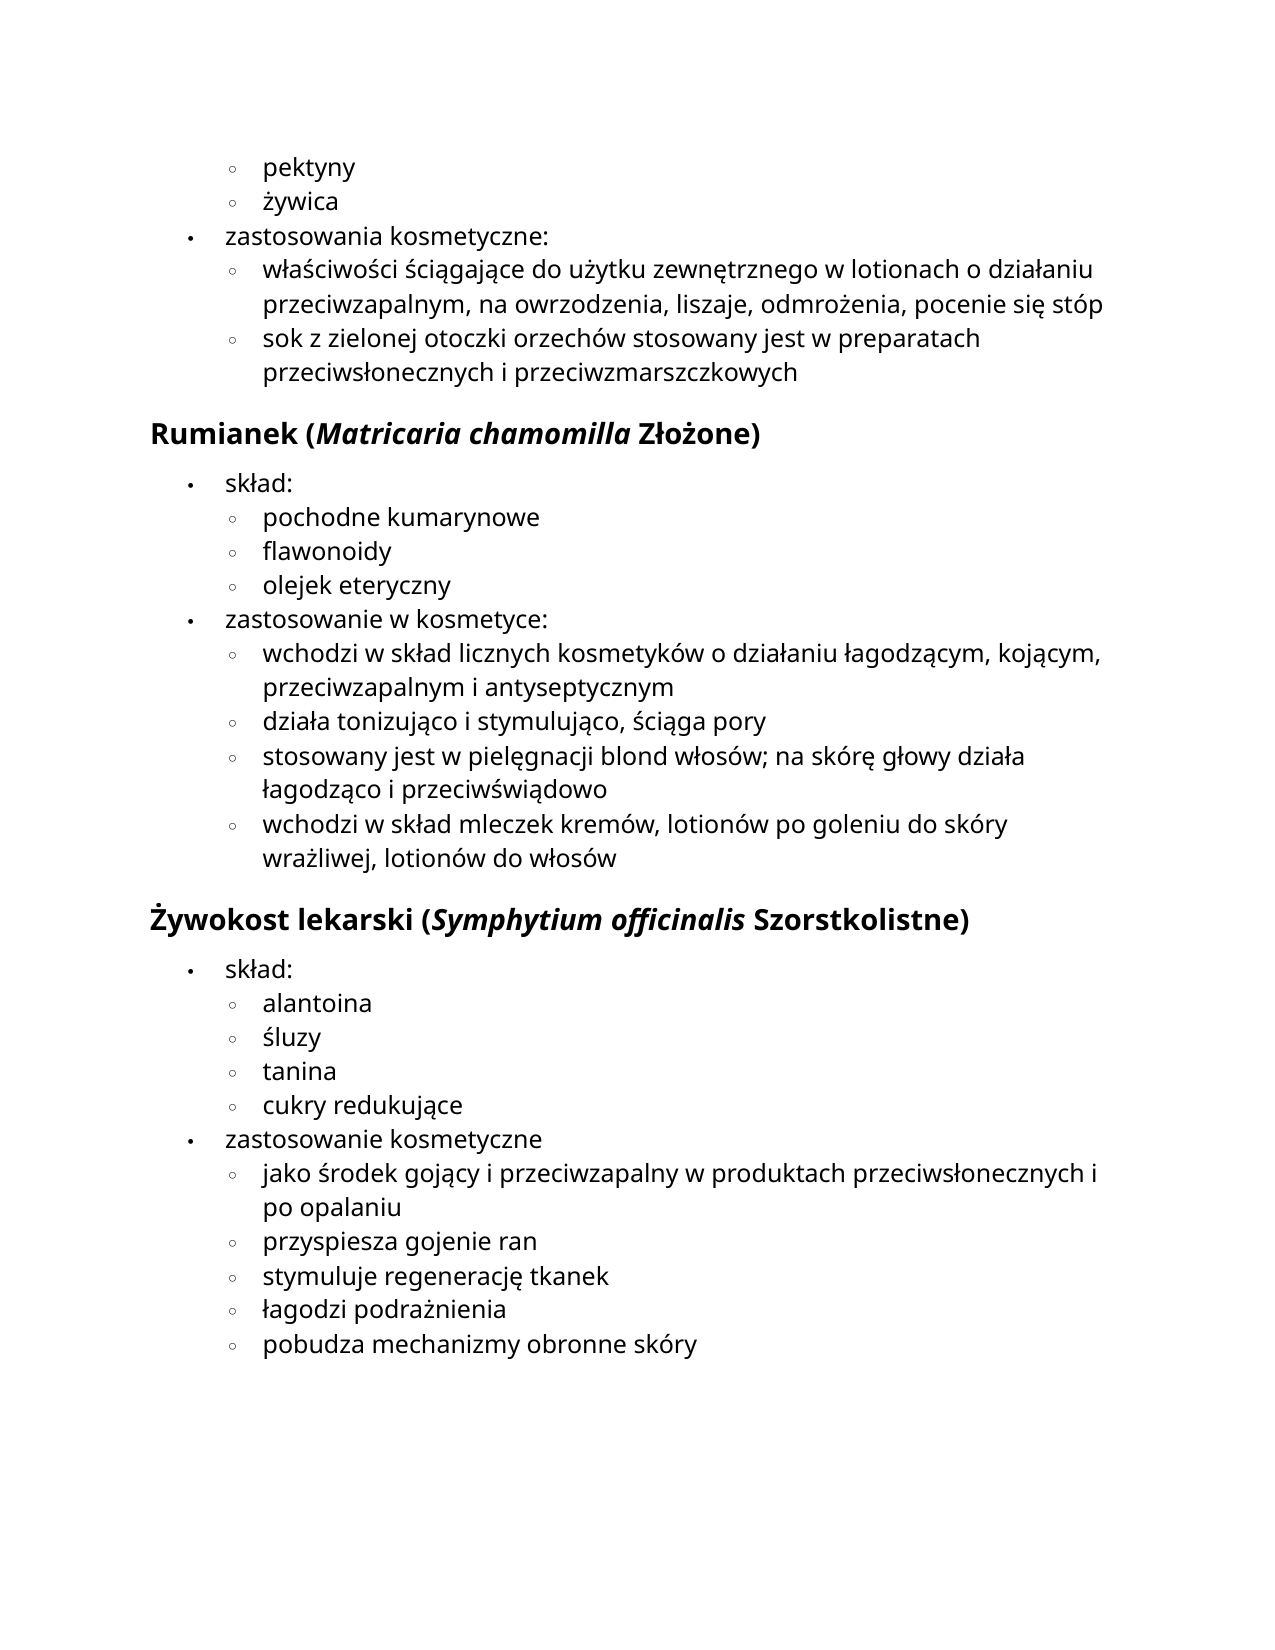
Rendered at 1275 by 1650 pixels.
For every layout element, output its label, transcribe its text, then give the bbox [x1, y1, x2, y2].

subtitle Rumianek (Matricaria chamomilla Złożone) [150, 413, 1125, 453]
list przyspiesza gojenie ran [225, 1224, 1125, 1258]
list wchodzi w skład licznych kosmetyków o działaniu łagodzącym, kojącym, przeciwzapalnym i antyseptycznym [225, 636, 1125, 704]
list sok z zielonej otoczki orzechów stosowany jest w preparatach przeciwsłonecznych i przeciwzmarszczkowych [225, 320, 1125, 388]
list flawonoidy [225, 534, 1125, 568]
list olejek eteryczny [225, 568, 1125, 602]
list działa tonizująco i stymulująco, ściąga pory [225, 704, 1125, 738]
list żywica [225, 184, 1125, 218]
list właściwości ściągające do użytku zewnętrznego w lotionach o działaniu przeciwzapalnym, na owrzodzenia, liszaje, odmrożenia, pocenie się stóp [225, 252, 1125, 320]
list pobudza mechanizmy obronne skóry [225, 1326, 1125, 1360]
list śluzy [225, 1020, 1125, 1054]
list pektyny [225, 150, 1125, 184]
list wchodzi w skład mleczek kremów, lotionów po goleniu do skóry wrażliwej, lotionów do włosów [225, 806, 1125, 874]
list jako środek gojący i przeciwzapalny w produktach przeciwsłonecznych i po opalaniu [225, 1156, 1125, 1224]
list łagodzi podrażnienia [225, 1292, 1125, 1326]
list zastosowania kosmetyczne: [187, 218, 1125, 252]
list stosowany jest w pielęgnacji blond włosów; na skórę głowy działa łagodząco i przeciwświądowo [225, 738, 1125, 806]
list alantoina [225, 986, 1125, 1020]
list zastosowanie w kosmetyce: [187, 602, 1125, 636]
list stymuluje regenerację tkanek [225, 1258, 1125, 1292]
list zastosowanie kosmetyczne [187, 1122, 1125, 1156]
list cukry redukujące [225, 1088, 1125, 1122]
subtitle Żywokost lekarski (Symphytium officinalis Szorstkolistne) [150, 899, 1125, 939]
list skład: [187, 466, 1125, 500]
list skład: [187, 952, 1125, 986]
list pochodne kumarynowe [225, 500, 1125, 534]
list tanina [225, 1054, 1125, 1088]
